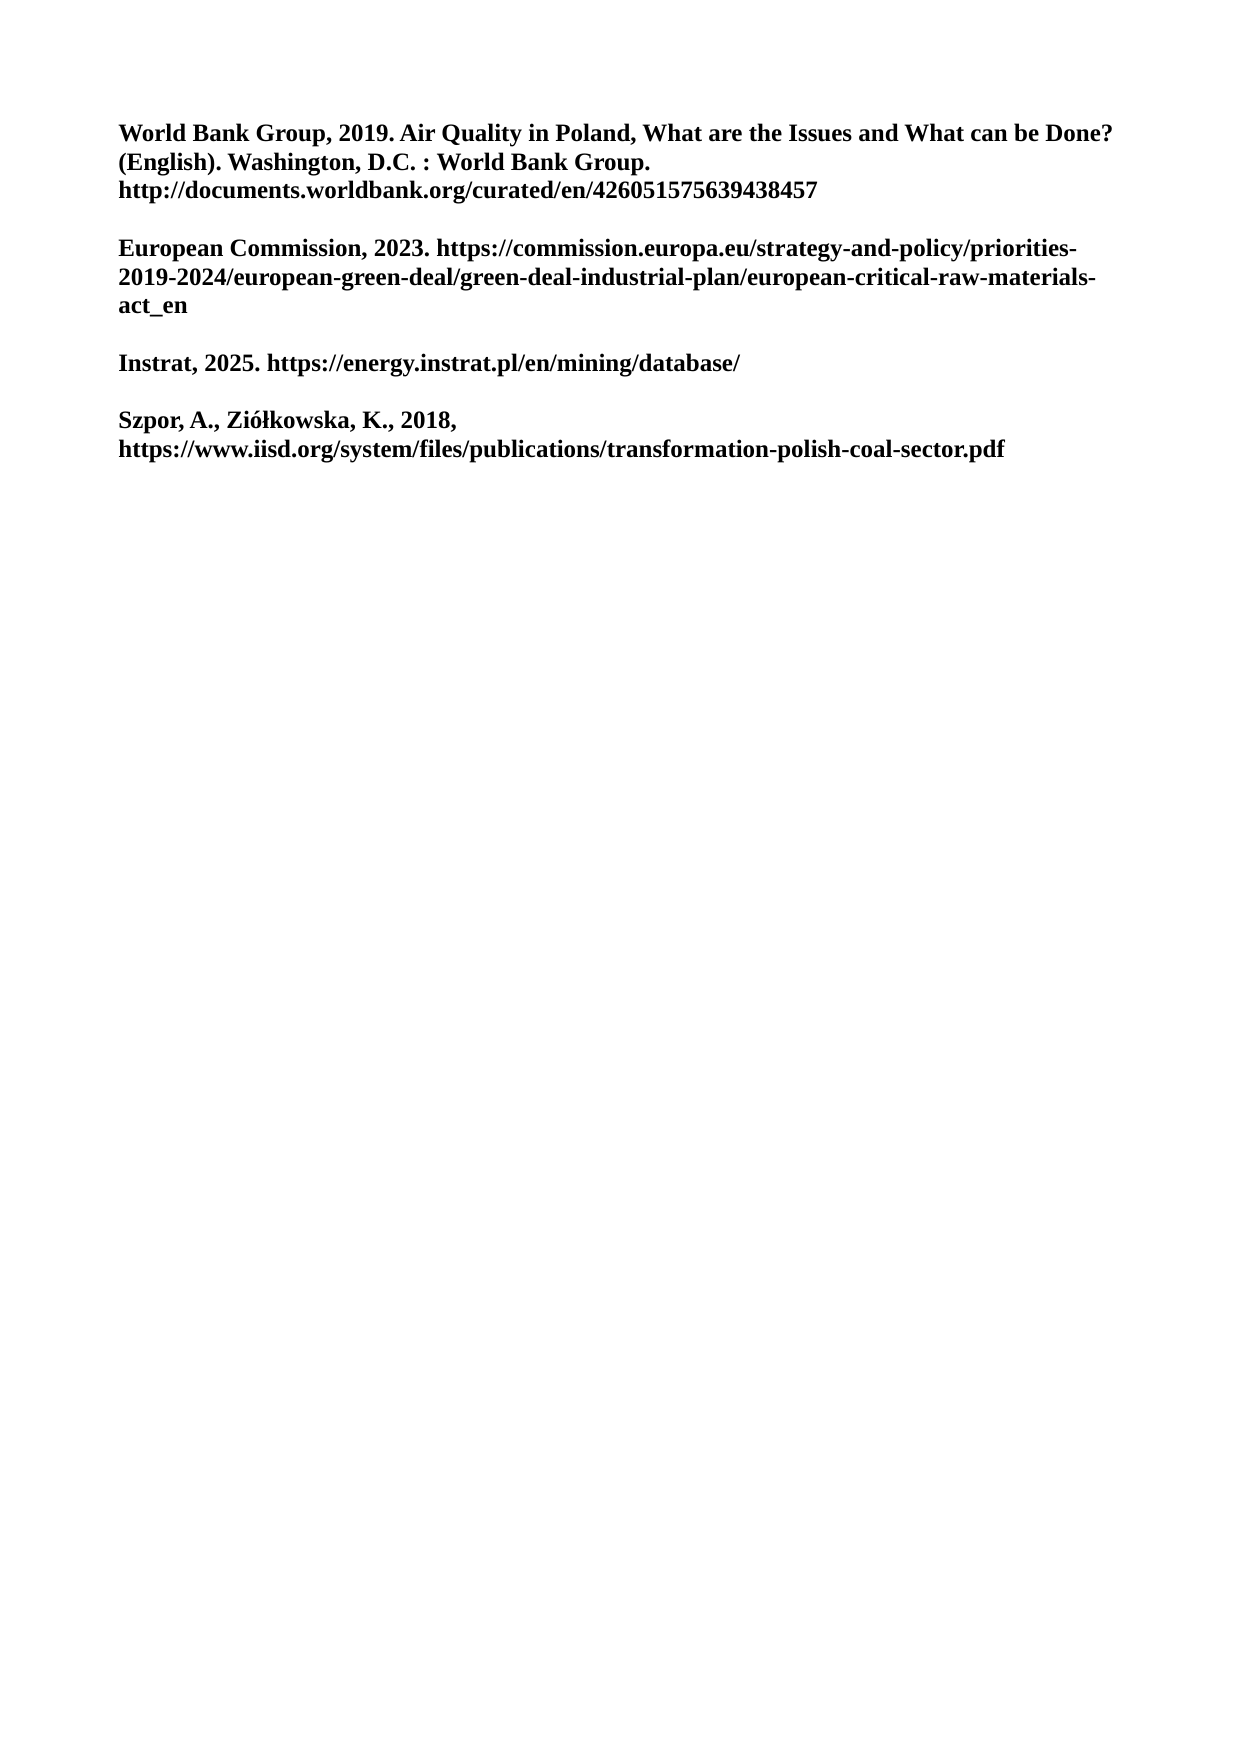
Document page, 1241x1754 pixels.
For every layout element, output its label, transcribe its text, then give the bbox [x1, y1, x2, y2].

text World Bank Group, 2019. Air Quality in Poland, What are the Issues and What can be Done? (English). Washington, D.C. : World Bank Group. http://documents.worldbank.org/curated/en/426051575639438457 [118, 118, 1122, 204]
text European Commission, 2023. https://commission.europa.eu/strategy-and-policy/priorities-2019-2024/european-green-deal/green-deal-industrial-plan/european-critical-raw-materials-act_en [118, 233, 1122, 319]
text Instrat, 2025. https://energy.instrat.pl/en/mining/database/ [118, 348, 1122, 377]
text Szpor, A., Ziółkowska, K., 2018, https://www.iisd.org/system/files/publications/transformation-polish-coal-sector.pdf [118, 406, 1122, 463]
